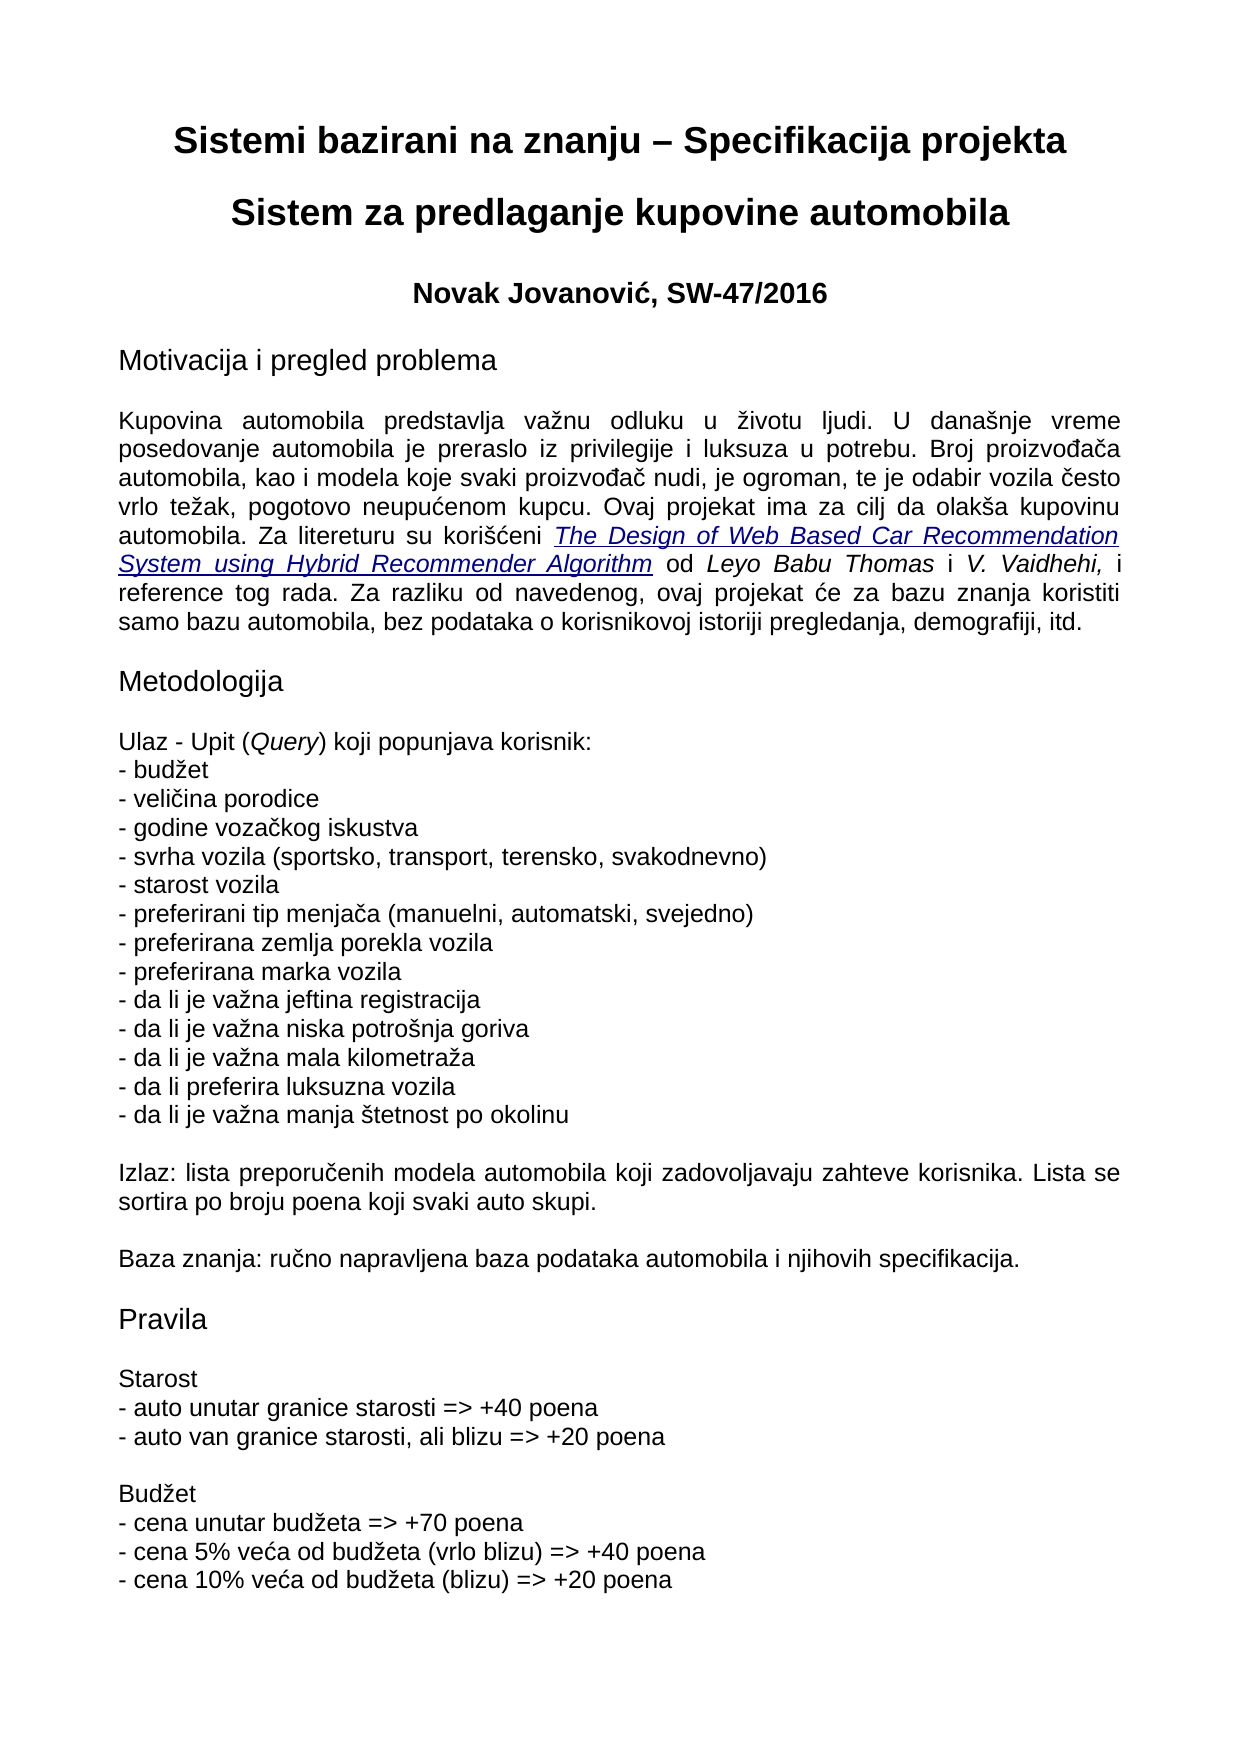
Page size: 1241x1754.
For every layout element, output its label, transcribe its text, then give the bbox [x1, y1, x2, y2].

text - preferirana marka vozila [118, 957, 1122, 985]
text Baza znanja: ručno napravljena baza podataka automobila i njihovih specifikacija. [118, 1244, 1122, 1273]
text - cena unutar budžeta => +70 poena [118, 1508, 1122, 1536]
text - da li je važna manja štetnost po okolinu [118, 1100, 1122, 1129]
text Ulaz - Upit (Query) koji popunjava korisnik: [118, 727, 1122, 755]
text - starost vozila [118, 870, 1122, 899]
text - auto unutar granice starosti => +40 poena [118, 1393, 1122, 1421]
text Novak Jovanović, SW-47/2016 [118, 276, 1122, 310]
text Izlaz: lista preporučenih modela automobila koji zadovoljavaju zahteve korisnika. Lista se sortira po broju poena koji svaki auto skupi. [118, 1158, 1122, 1215]
text Metodologija [118, 664, 1122, 698]
text Kupovina automobila predstavlja važnu odluku u životu ljudi. U današnje vreme posedovanje automobila je preraslo iz privilegije i luksuza u potrebu. Broj proizvođača automobila, kao i modela koje svaki proizvođač nudi, je ogroman, te je odabir vozila često vrlo težak, pogotovo neupućenom kupcu. Ovaj projekat ima za cilj da olakša kupovinu automobila. Za litereturu su korišćeni The Design of Web Based Car Recommendation System using Hybrid Recommender Algorithm od Leyo Babu Thomas i V. Vaidhehi, i reference tog rada. Za razliku od navedenog, ovaj projekat će za bazu znanja koristiti samo bazu automobila, bez podataka o korisnikovoj istoriji pregledanja, demografiji, itd. [118, 406, 1122, 636]
text Starost [118, 1364, 1122, 1393]
text Pravila [118, 1302, 1122, 1335]
text - cena 10% veća od budžeta (blizu) => +20 poena [118, 1565, 1122, 1594]
text Budžet [118, 1479, 1122, 1508]
text - preferirani tip menjača (manuelni, automatski, svejedno) [118, 899, 1122, 928]
text - godine vozačkog iskustva [118, 813, 1122, 842]
text - veličina porodice [118, 784, 1122, 813]
text - da li je važna mala kilometraža [118, 1043, 1122, 1072]
text - da li je važna jeftina registracija [118, 985, 1122, 1014]
text - da li je važna niska potrošnja goriva [118, 1014, 1122, 1043]
text - da li preferira luksuzna vozila [118, 1072, 1122, 1100]
text - budžet [118, 755, 1122, 784]
text Sistem za predlaganje kupovine automobila [118, 190, 1122, 276]
text - svrha vozila (sportsko, transport, terensko, svakodnevno) [118, 842, 1122, 870]
text - auto van granice starosti, ali blizu => +20 poena [118, 1421, 1122, 1450]
text - cena 5% veća od budžeta (vrlo blizu) => +40 poena [118, 1536, 1122, 1565]
text - preferirana zemlja porekla vozila [118, 928, 1122, 957]
text Motivacija i pregled problema [118, 343, 1122, 377]
text Sistemi bazirani na znanju – Specifikacija projekta [118, 118, 1122, 190]
